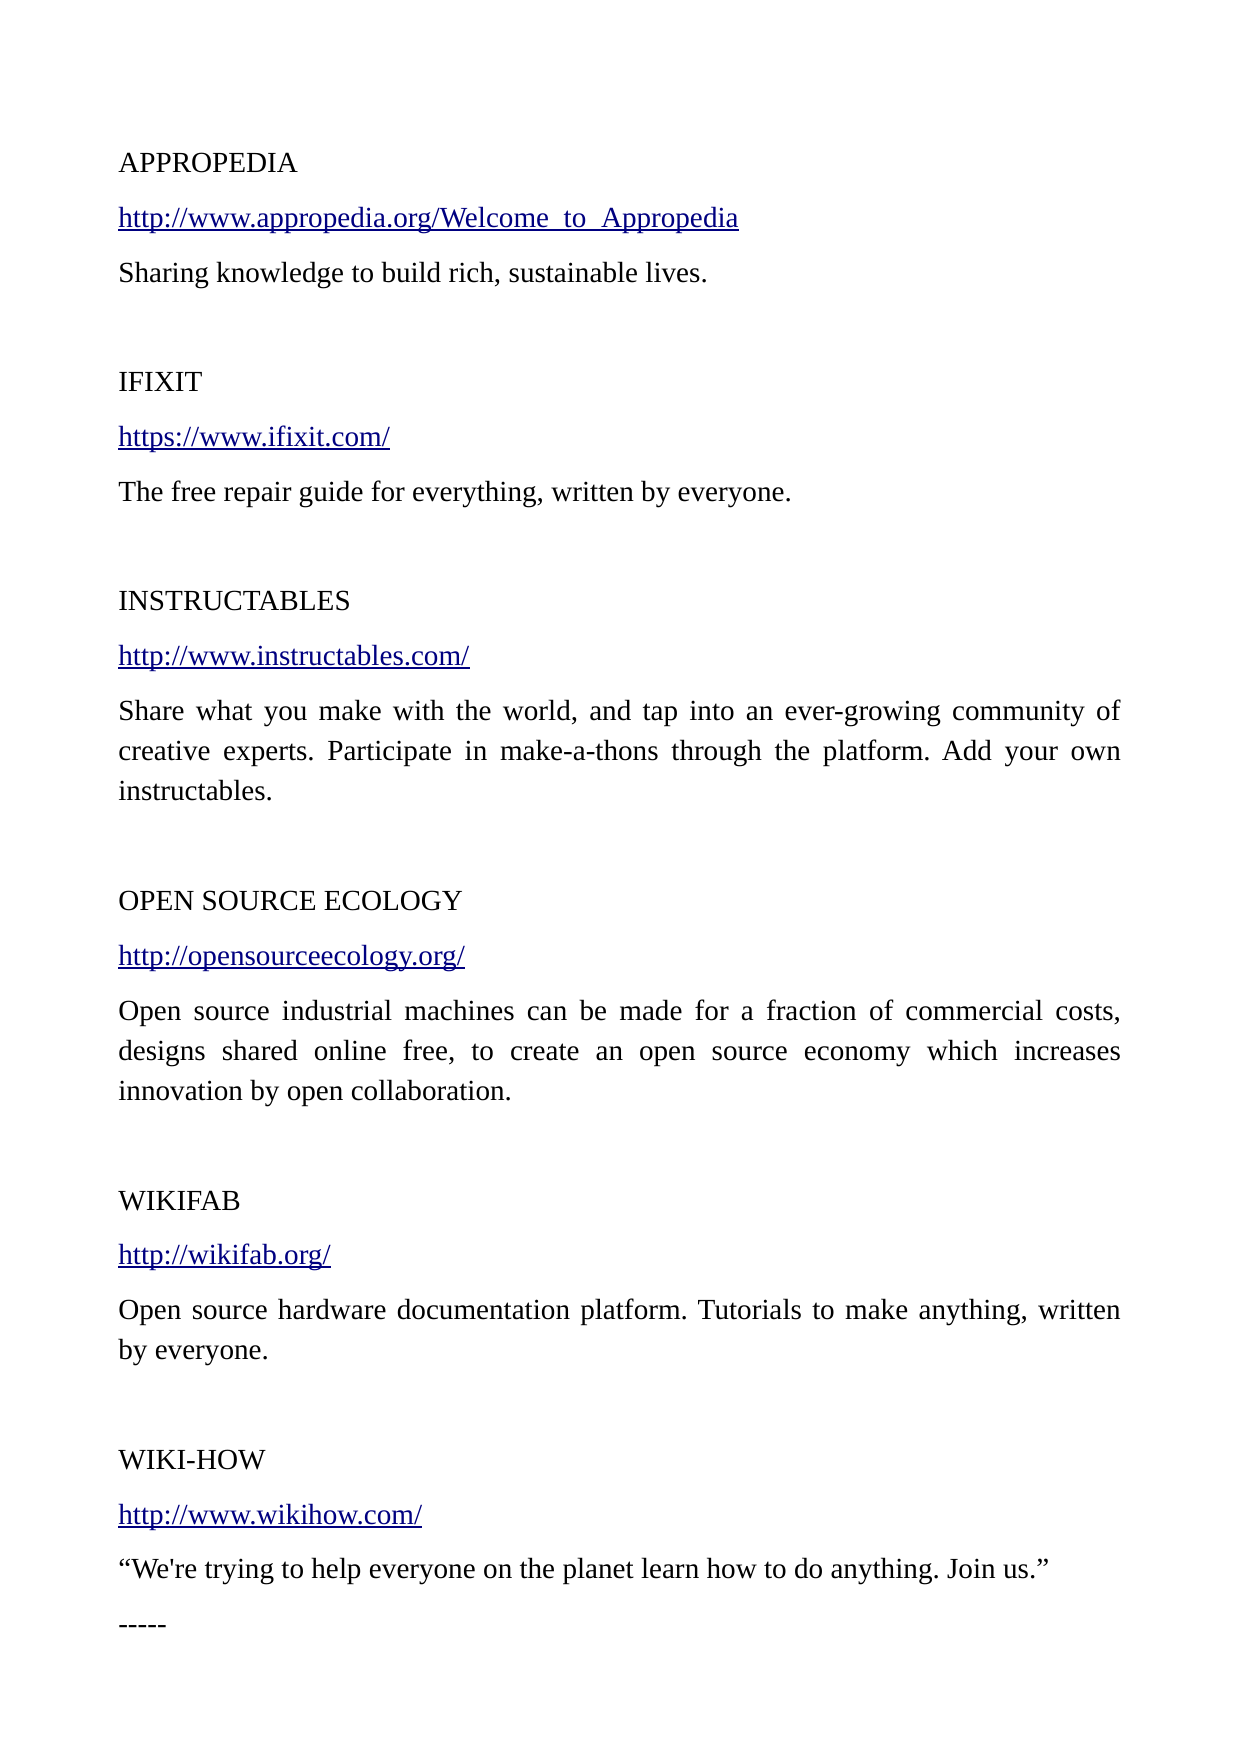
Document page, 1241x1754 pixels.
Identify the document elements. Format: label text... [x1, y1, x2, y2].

text “We're trying to help everyone on the planet learn how to do anything. Join us.” [118, 1552, 1122, 1585]
text The free repair guide for everything, written by everyone. [118, 474, 1122, 507]
text APPROPEDIA [118, 145, 1122, 179]
text Sharing knowledge to build rich, sustainable lives. [118, 255, 1122, 288]
text OPEN SOURCE ECOLOGY [118, 883, 1122, 917]
text http://wikifab.org/ [118, 1237, 1122, 1271]
text Open source industrial machines can be made for a fraction of commercial costs, designs shared online free, to create an open source economy which increases innovation by open collaboration. [118, 993, 1122, 1107]
text WIKIFAB [118, 1183, 1122, 1216]
text http://www.appropedia.org/Welcome_to_Appropedia [118, 200, 1122, 233]
text https://www.ifixit.com/ [118, 419, 1122, 453]
text INSTRUCTABLES [118, 583, 1122, 617]
text http://opensourceecology.org/ [118, 938, 1122, 971]
text WIKI-HOW [118, 1442, 1122, 1476]
text IFIXIT [118, 364, 1122, 398]
text http://www.wikihow.com/ [118, 1497, 1122, 1530]
text http://www.instructables.com/ [118, 638, 1122, 672]
text Share what you make with the world, and tap into an ever-growing community of creative experts. Participate in make-a-thons through the platform. Add your own instructables. [118, 693, 1122, 807]
text Open source hardware documentation platform. Tutorials to make anything, written by everyone. [118, 1292, 1122, 1366]
text ----- [118, 1606, 1122, 1640]
